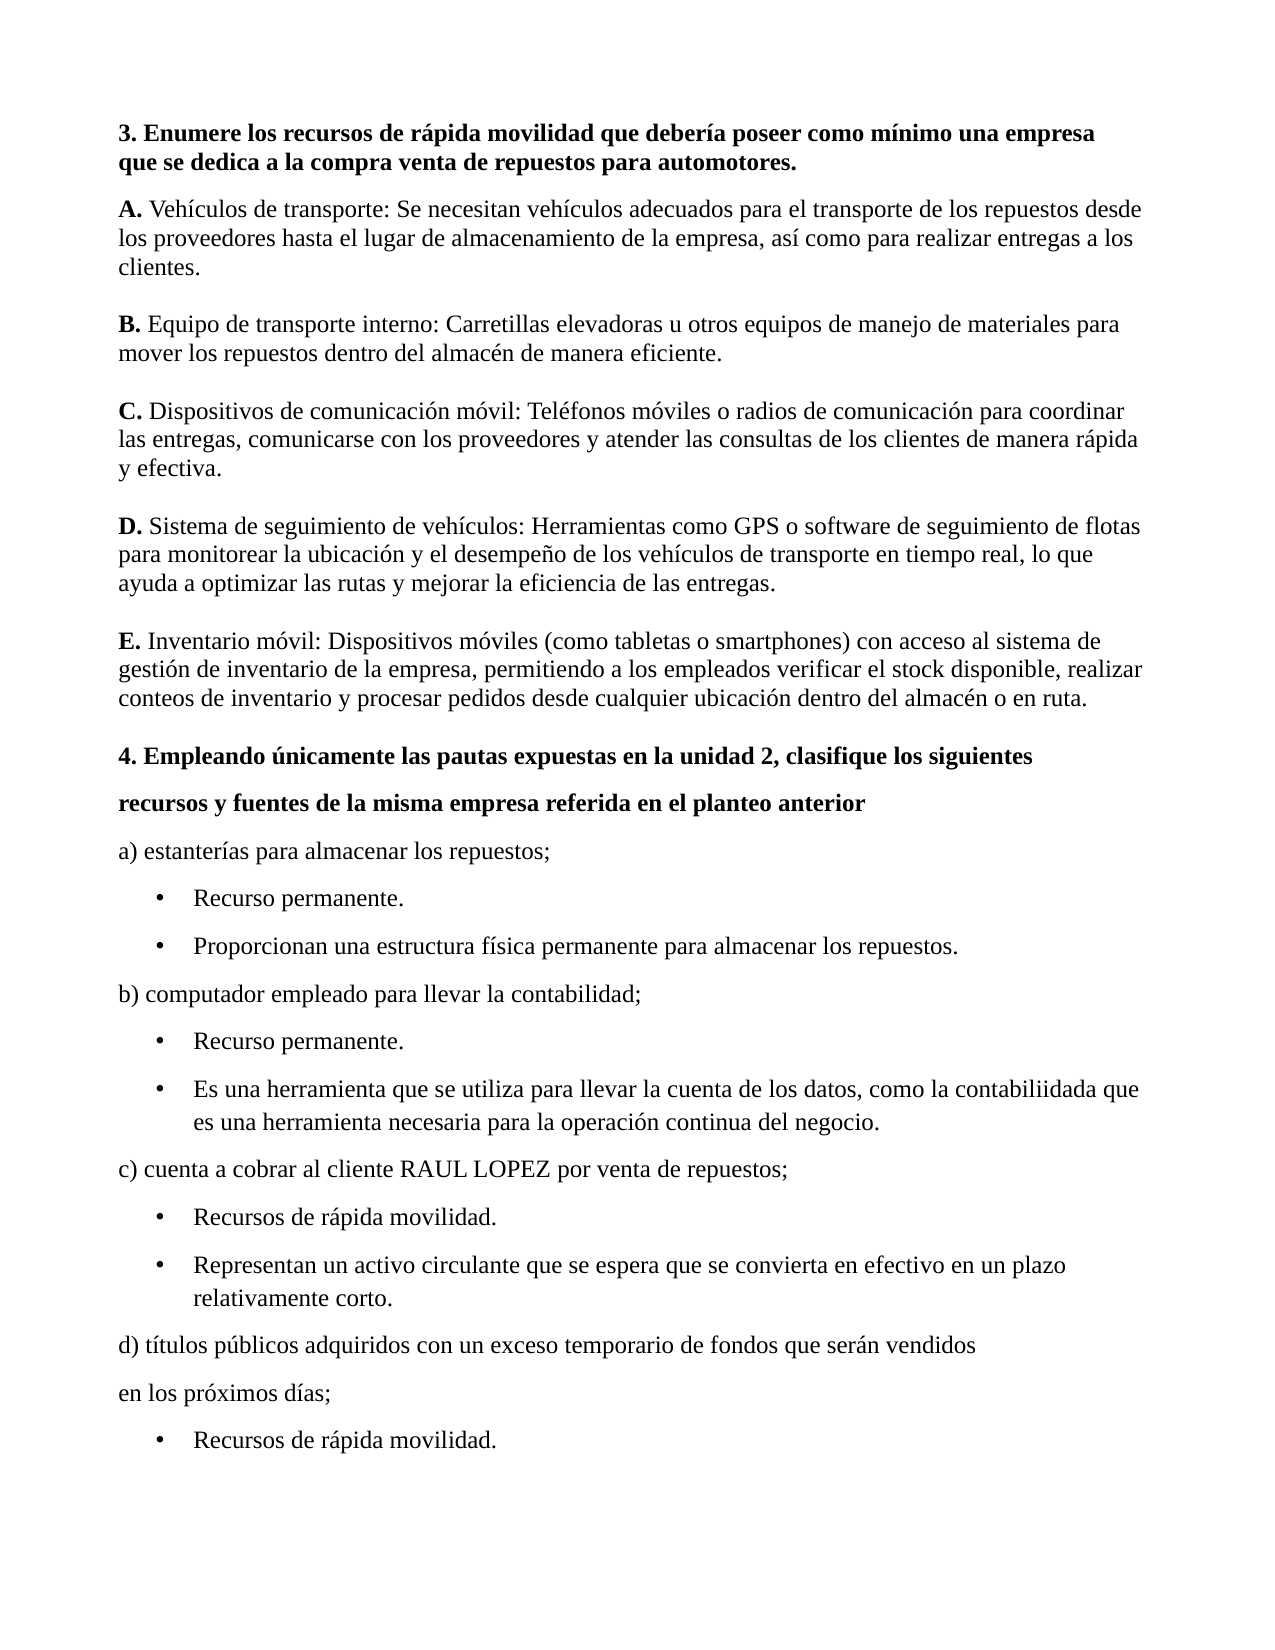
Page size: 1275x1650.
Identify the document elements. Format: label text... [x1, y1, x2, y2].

text d) títulos públicos adquiridos con un exceso temporario de fondos que serán vendidos [118, 1330, 1157, 1359]
text 3. Enumere los recursos de rápida movilidad que debería poseer como mínimo una empresa [118, 118, 1157, 147]
text a) estanterías para almacenar los repuestos; [118, 836, 1157, 865]
text A. Vehículos de transporte: Se necesitan vehículos adecuados para el transporte de los repuestos desde los proveedores hasta el lugar de almacenamiento de la empresa, así como para realizar entregas a los clientes. [118, 194, 1157, 281]
list Es una herramienta que se utiliza para llevar la cuenta de los datos, como la contabiliidada que es una herramienta necesaria para la operación continua del negocio. [156, 1074, 1157, 1136]
text b) computador empleado para llevar la contabilidad; [118, 979, 1157, 1007]
text C. Dispositivos de comunicación móvil: Teléfonos móviles o radios de comunicación para coordinar las entregas, comunicarse con los proveedores y atender las consultas de los clientes de manera rápida y efectiva. [118, 396, 1157, 482]
text en los próximos días; [118, 1378, 1157, 1407]
list Recurso permanente. [156, 883, 1157, 912]
list Recursos de rápida movilidad. [156, 1426, 1157, 1454]
list Proporcionan una estructura física permanente para almacenar los repuestos. [156, 931, 1157, 960]
text 4. Empleando únicamente las pautas expuestas en la unidad 2, clasifique los siguientes [118, 741, 1157, 769]
text B. Equipo de transporte interno: Carretillas elevadoras u otros equipos de manejo de materiales para mover los repuestos dentro del almacén de manera eficiente. [118, 309, 1157, 367]
text E. Inventario móvil: Dispositivos móviles (como tabletas o smartphones) con acceso al sistema de gestión de inventario de la empresa, permitiendo a los empleados verificar el stock disponible, realizar conteos de inventario y procesar pedidos desde cualquier ubicación dentro del almacén o en ruta. [118, 626, 1157, 712]
text recursos y fuentes de la misma empresa referida en el planteo anterior [118, 788, 1157, 817]
text c) cuenta a cobrar al cliente RAUL LOPEZ por venta de repuestos; [118, 1154, 1157, 1183]
list Recurso permanente. [156, 1026, 1157, 1055]
list Recursos de rápida movilidad. [156, 1202, 1157, 1231]
list Representan un activo circulante que se espera que se convierta en efectivo en un plazo relativamente corto. [156, 1250, 1157, 1312]
text que se dedica a la compra venta de repuestos para automotores. [118, 147, 1157, 176]
text D. Sistema de seguimiento de vehículos: Herramientas como GPS o software de seguimiento de flotas para monitorear la ubicación y el desempeño de los vehículos de transporte en tiempo real, lo que ayuda a optimizar las rutas y mejorar la eficiencia de las entregas. [118, 511, 1157, 597]
